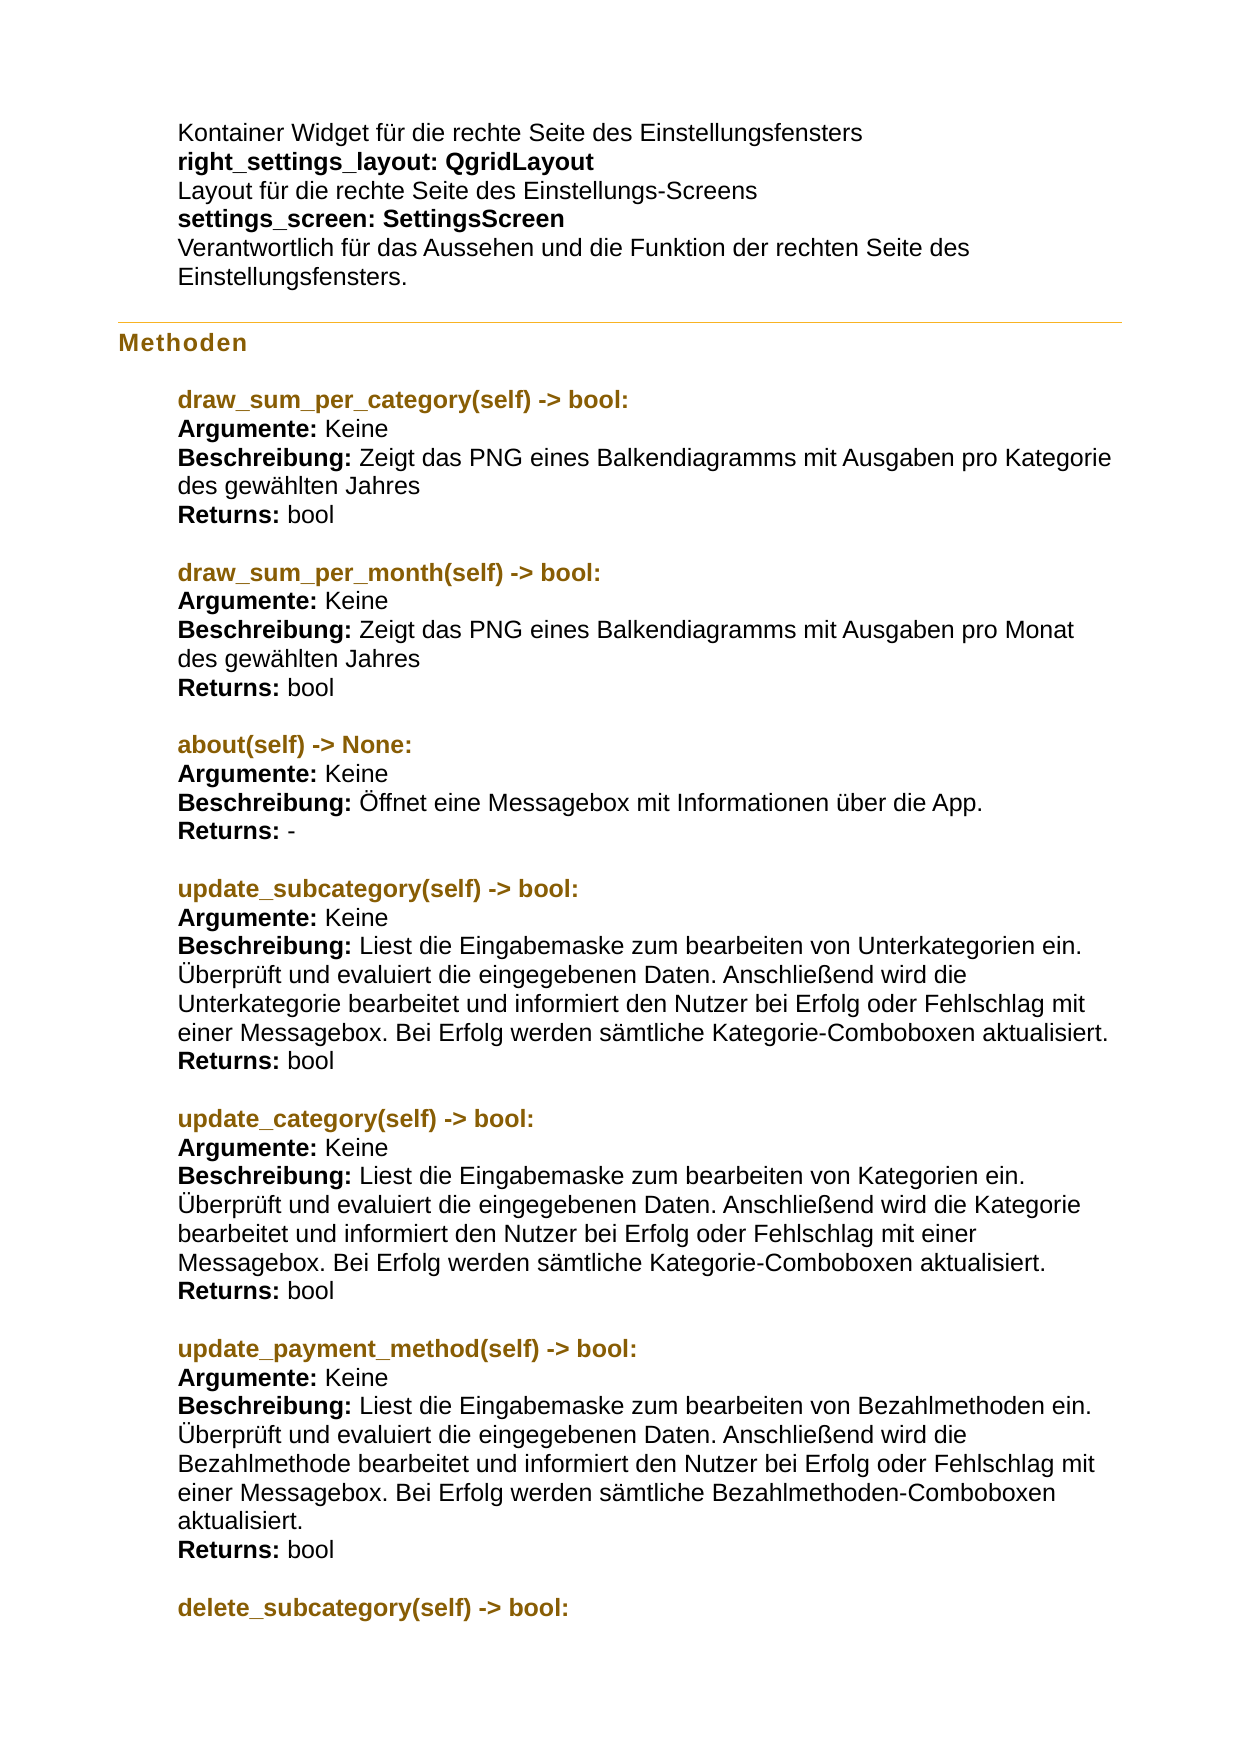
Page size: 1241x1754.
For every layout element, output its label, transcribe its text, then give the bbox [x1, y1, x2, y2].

list settings_screen: SettingsScreen [177, 204, 1122, 233]
list Returns: bool [177, 1276, 1122, 1305]
list Beschreibung: Liest die Eingabemaske zum bearbeiten von Bezahlmethoden ein. Überprüft und evaluiert die eingegebenen Daten. Anschließend wird die Bezahlmethode bearbeitet und informiert den Nutzer bei Erfolg oder Fehlschlag mit einer Messagebox. Bei Erfolg werden sämtliche Bezahlmethoden-Comboboxen aktualisiert. [177, 1391, 1122, 1535]
list Argumente: Keine [177, 903, 1122, 931]
list Returns: bool [177, 500, 1122, 529]
list Returns: bool [177, 1535, 1122, 1564]
list update_payment_method(self) -> bool: [177, 1334, 1122, 1363]
list Returns: - [177, 816, 1122, 845]
list Beschreibung: Öffnet eine Messagebox mit Informationen über die App. [177, 788, 1122, 816]
list Beschreibung: Zeigt das PNG eines Balkendiagramms mit Ausgaben pro Monat des gewählten Jahres [177, 615, 1122, 673]
list Kontainer Widget für die rechte Seite des Einstellungsfensters [177, 118, 1122, 147]
list update_category(self) -> bool: [177, 1104, 1122, 1133]
list Returns: bool [177, 673, 1122, 701]
list Argumente: Keine [177, 414, 1122, 443]
list Beschreibung: Liest die Eingabemaske zum bearbeiten von Kategorien ein. Überprüft und evaluiert die eingegebenen Daten. Anschließend wird die Kategorie bearbeitet und informiert den Nutzer bei Erfolg oder Fehlschlag mit einer Messagebox. Bei Erfolg werden sämtliche Kategorie-Comboboxen aktualisiert. [177, 1161, 1122, 1276]
list Argumente: Keine [177, 1133, 1122, 1161]
list Argumente: Keine [177, 586, 1122, 615]
list about(self) -> None: [177, 730, 1122, 759]
list Argumente: Keine [177, 1363, 1122, 1391]
list Beschreibung: Liest die Eingabemaske zum bearbeiten von Unterkategorien ein. Überprüft und evaluiert die eingegebenen Daten. Anschließend wird die Unterkategorie bearbeitet und informiert den Nutzer bei Erfolg oder Fehlschlag mit einer Messagebox. Bei Erfolg werden sämtliche Kategorie-Comboboxen aktualisiert. [177, 931, 1122, 1046]
list Verantwortlich für das Aussehen und die Funktion der rechten Seite des Einstellungsfensters. [177, 233, 1122, 291]
list Beschreibung: Zeigt das PNG eines Balkendiagramms mit Ausgaben pro Kategorie des gewählten Jahres [177, 443, 1122, 500]
list update_subcategory(self) -> bool: [177, 874, 1122, 903]
list Layout für die rechte Seite des Einstellungs-Screens [177, 176, 1122, 204]
list draw_sum_per_category(self) -> bool: [177, 385, 1122, 414]
list draw_sum_per_month(self) -> bool: [177, 558, 1122, 586]
subtitle Methoden [118, 323, 1122, 356]
list Returns: bool [177, 1046, 1122, 1075]
list Argumente: Keine [177, 759, 1122, 788]
list right_settings_layout: QgridLayout [177, 147, 1122, 176]
list delete_subcategory(self) -> bool: [177, 1593, 1122, 1621]
